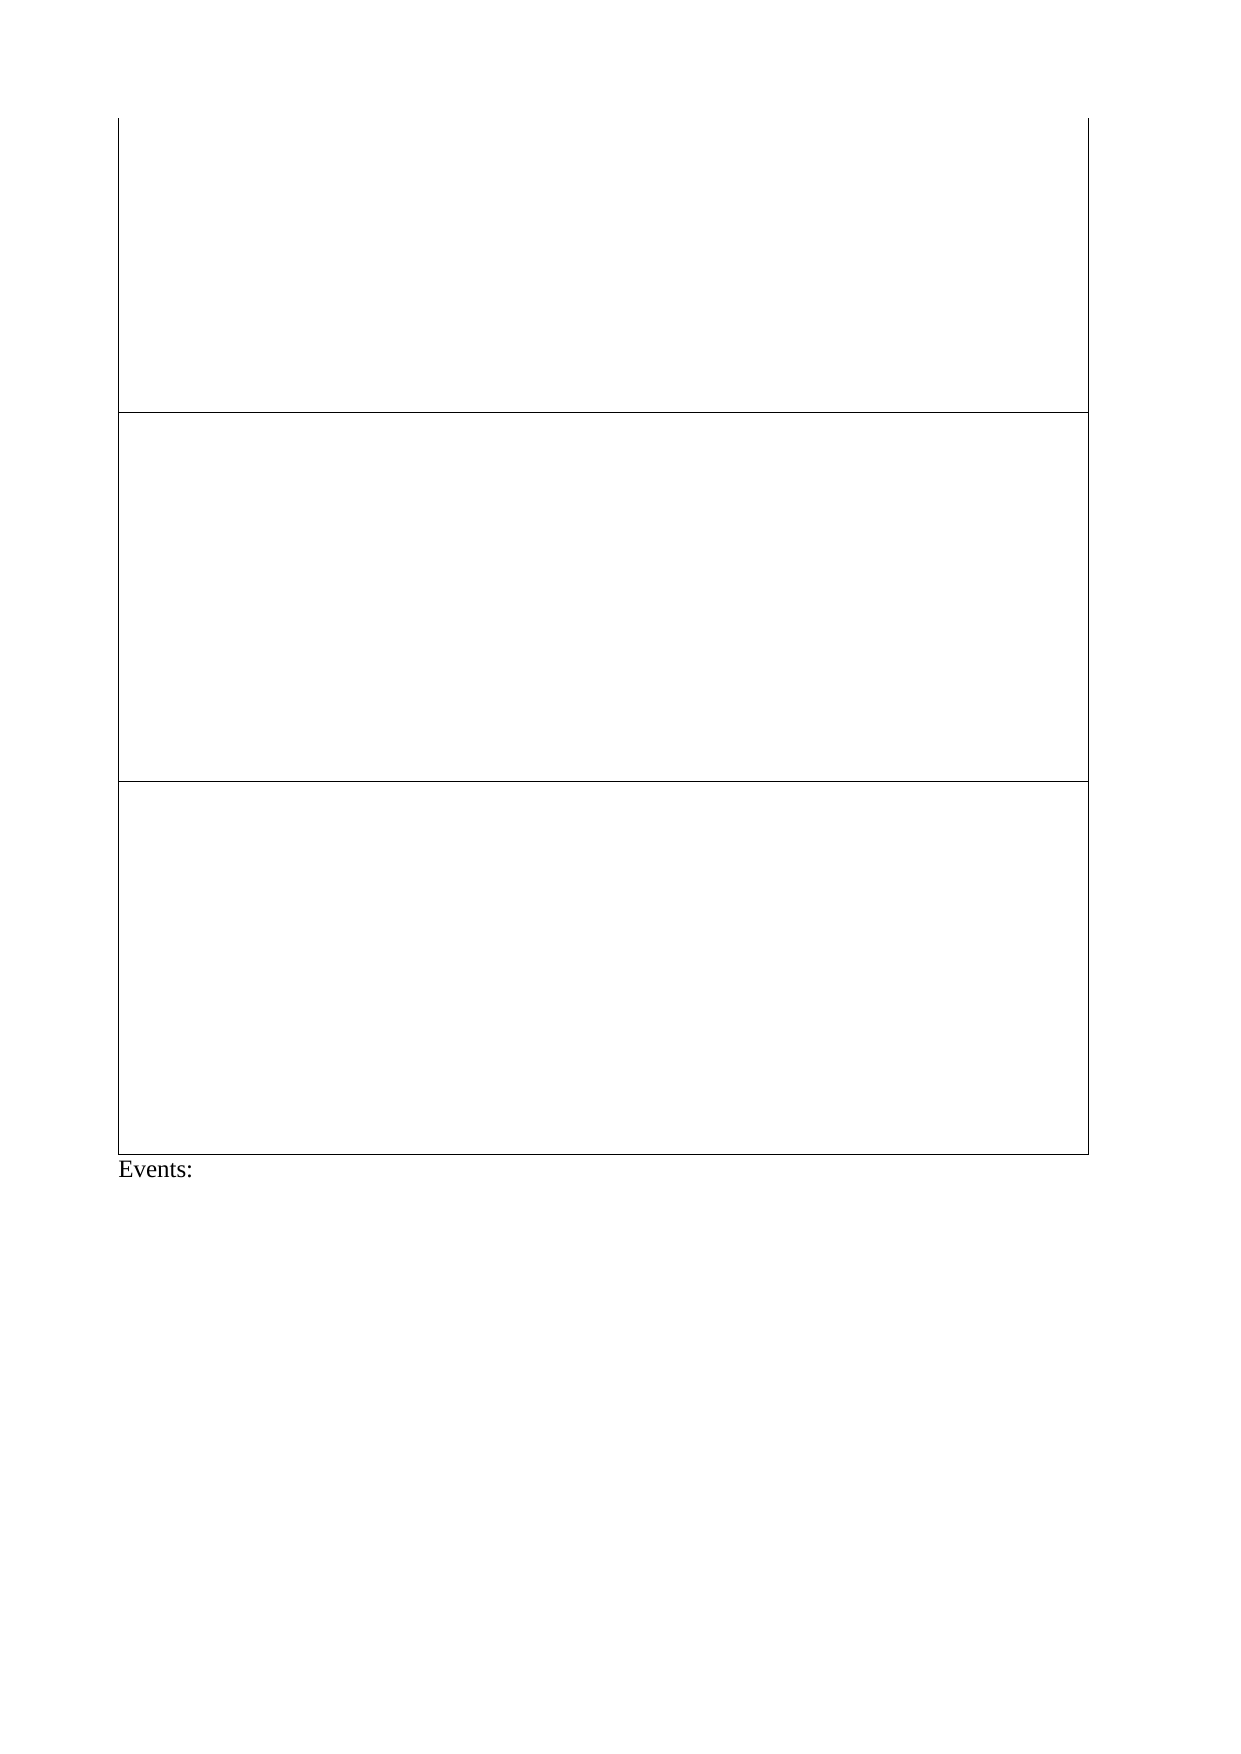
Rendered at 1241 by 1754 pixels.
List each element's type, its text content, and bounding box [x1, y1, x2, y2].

table_cell [119, 413, 1088, 781]
table_cell [119, 118, 1088, 412]
table_cell [119, 782, 1088, 1154]
text Events: [118, 1154, 1122, 1212]
